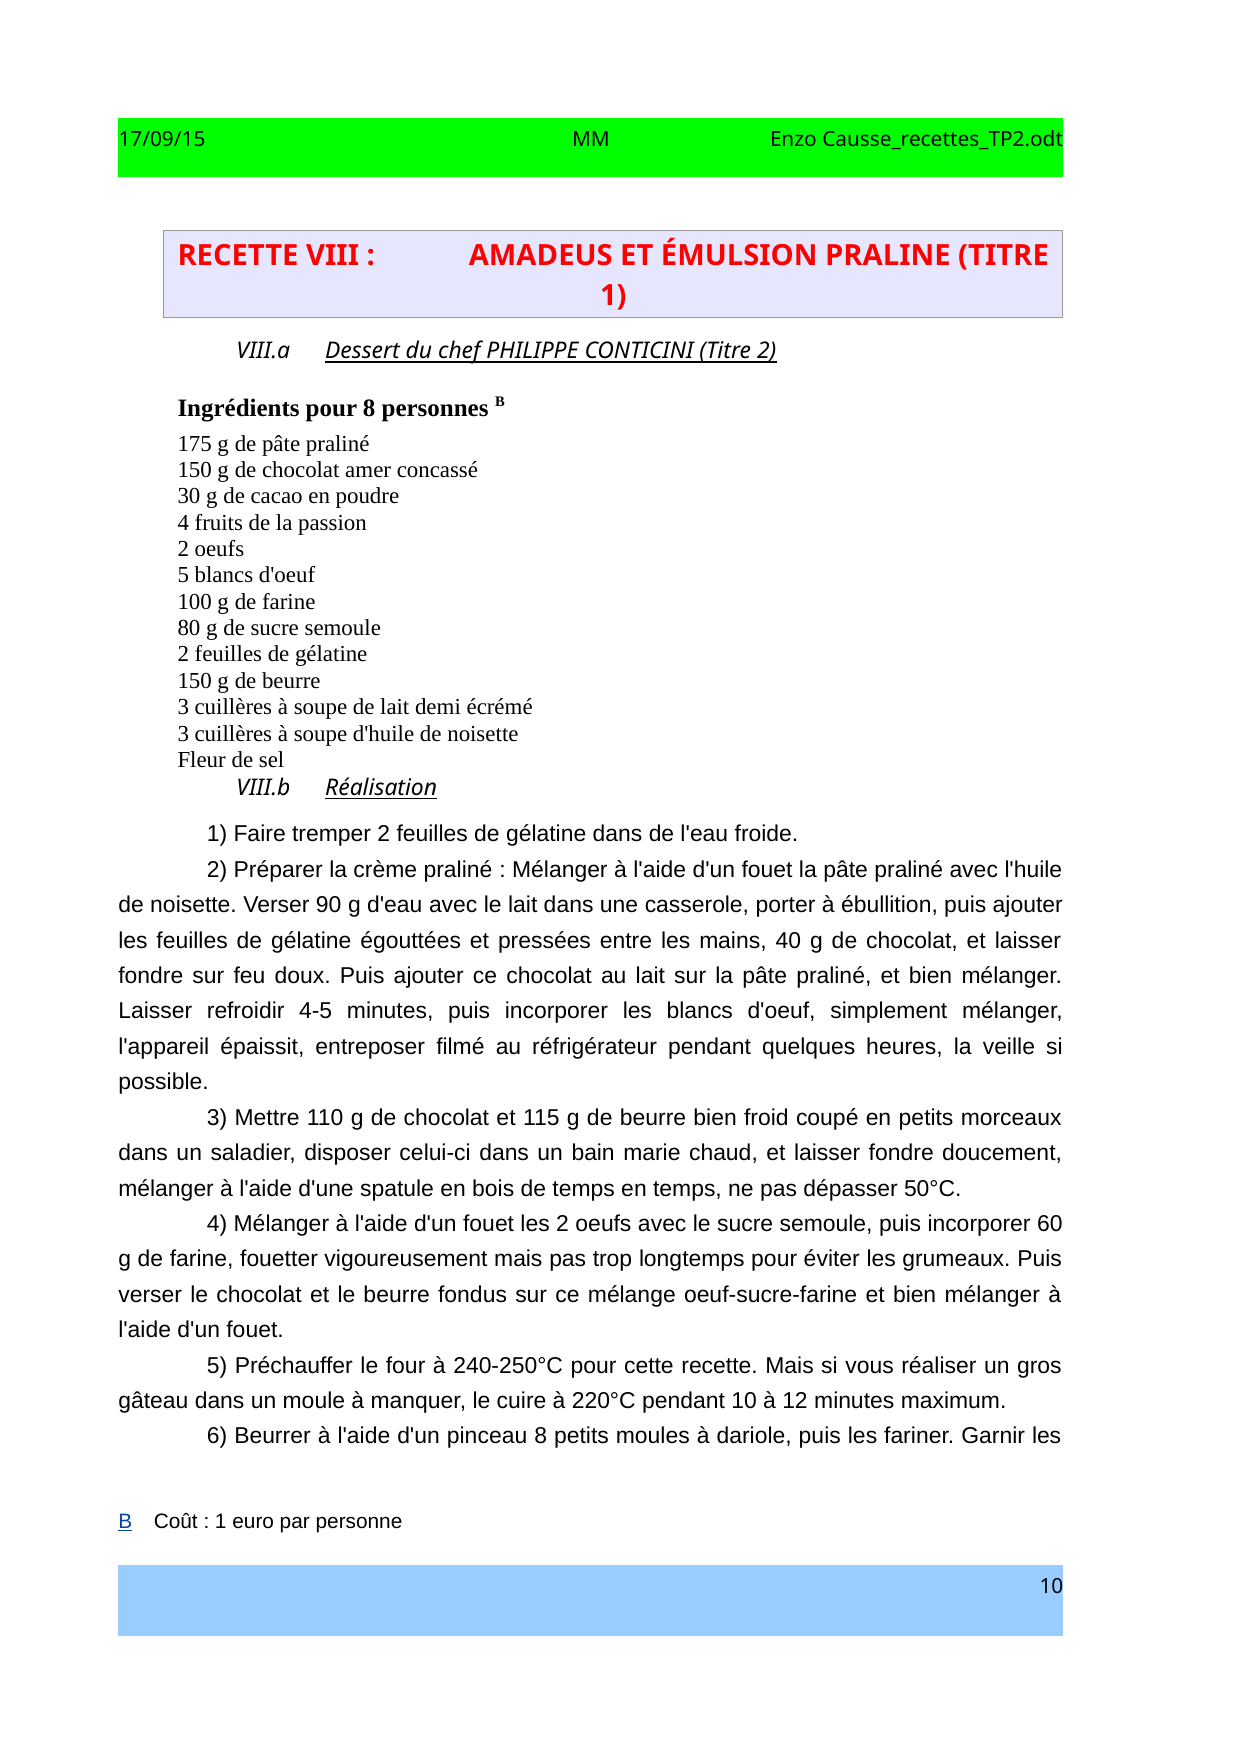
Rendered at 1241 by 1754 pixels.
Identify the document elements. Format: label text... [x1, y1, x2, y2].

subtitle Ingrédients pour 8 personnes [177, 388, 1063, 424]
text 6) Beurrer à l'aide d'un pinceau 8 petits moules à dariole, puis les fariner. Garnir les [118, 1416, 1063, 1451]
subtitle 5 blancs d'oeuf [177, 561, 1063, 588]
subtitle Fleur de sel [177, 746, 1063, 772]
text 4) Mélanger à l'aide d'un fouet les 2 oeufs avec le sucre semoule, puis incorporer 60 g de farine, fouetter vigoureusement mais pas trop longtemps pour éviter les grumeaux. Puis verser le chocolat et le beurre fondus sur ce mélange oeuf-sucre-farine et bien mélanger à l'aide d'un fouet. [118, 1203, 1063, 1345]
subtitle 30 g de cacao en poudre [177, 482, 1063, 509]
text 5) Préchauffer le four à 240-250°C pour cette recette. Mais si vous réaliser un gros gâteau dans un moule à manquer, le cuire à 220°C pendant 10 à 12 minutes maximum. [118, 1345, 1063, 1416]
subtitle 150 g de beurre [177, 667, 1063, 693]
subtitle 2 oeufs [177, 535, 1063, 561]
subtitle 175 g de pâte praliné [177, 430, 1063, 456]
text 1) Faire tremper 2 feuilles de gélatine dans de l'eau froide. [118, 813, 1063, 849]
subtitle Amadeus et émulsion praline (Titre 1) [164, 231, 1062, 317]
subtitle 3 cuillères à soupe de lait demi écrémé [177, 693, 1063, 719]
text 3) Mettre 110 g de chocolat et 115 g de beurre bien froid coupé en petits morceaux dans un saladier, disposer celui-ci dans un bain marie chaud, et laisser fondre doucement, mélanger à l'aide d'une spatule en bois de temps en temps, ne pas dépasser 50°C. [118, 1097, 1063, 1203]
subtitle Réalisation [177, 772, 1063, 802]
subtitle 4 fruits de la passion [177, 509, 1063, 535]
text 2) Préparer la crème praliné : Mélanger à l'aide d'un fouet la pâte praliné avec l'huile de noisette. Verser 90 g d'eau avec le lait dans une casserole, porter à ébullition, puis ajouter les feuilles de gélatine égouttées et pressées entre les mains, 40 g de chocolat, et laisser fondre sur feu doux. Puis ajouter ce chocolat au lait sur la pâte praliné, et bien mélanger. Laisser refroidir 4-5 minutes, puis incorporer les blancs d'oeuf, simplement mélanger, l'appareil épaissit, entreposer filmé au réfrigérateur pendant quelques heures, la veille si possible. [118, 849, 1063, 1097]
subtitle Dessert du chef PHILIPPE CONTICINI (Titre 2) [177, 335, 1063, 365]
subtitle 3 cuillères à soupe d'huile de noisette [177, 719, 1063, 746]
subtitle 80 g de sucre semoule [177, 614, 1063, 641]
text Coût : 1 euro par personne [118, 1500, 1063, 1536]
subtitle 150 g de chocolat amer concassé [177, 456, 1063, 482]
subtitle 2 feuilles de gélatine [177, 641, 1063, 667]
subtitle 100 g de farine [177, 588, 1063, 614]
